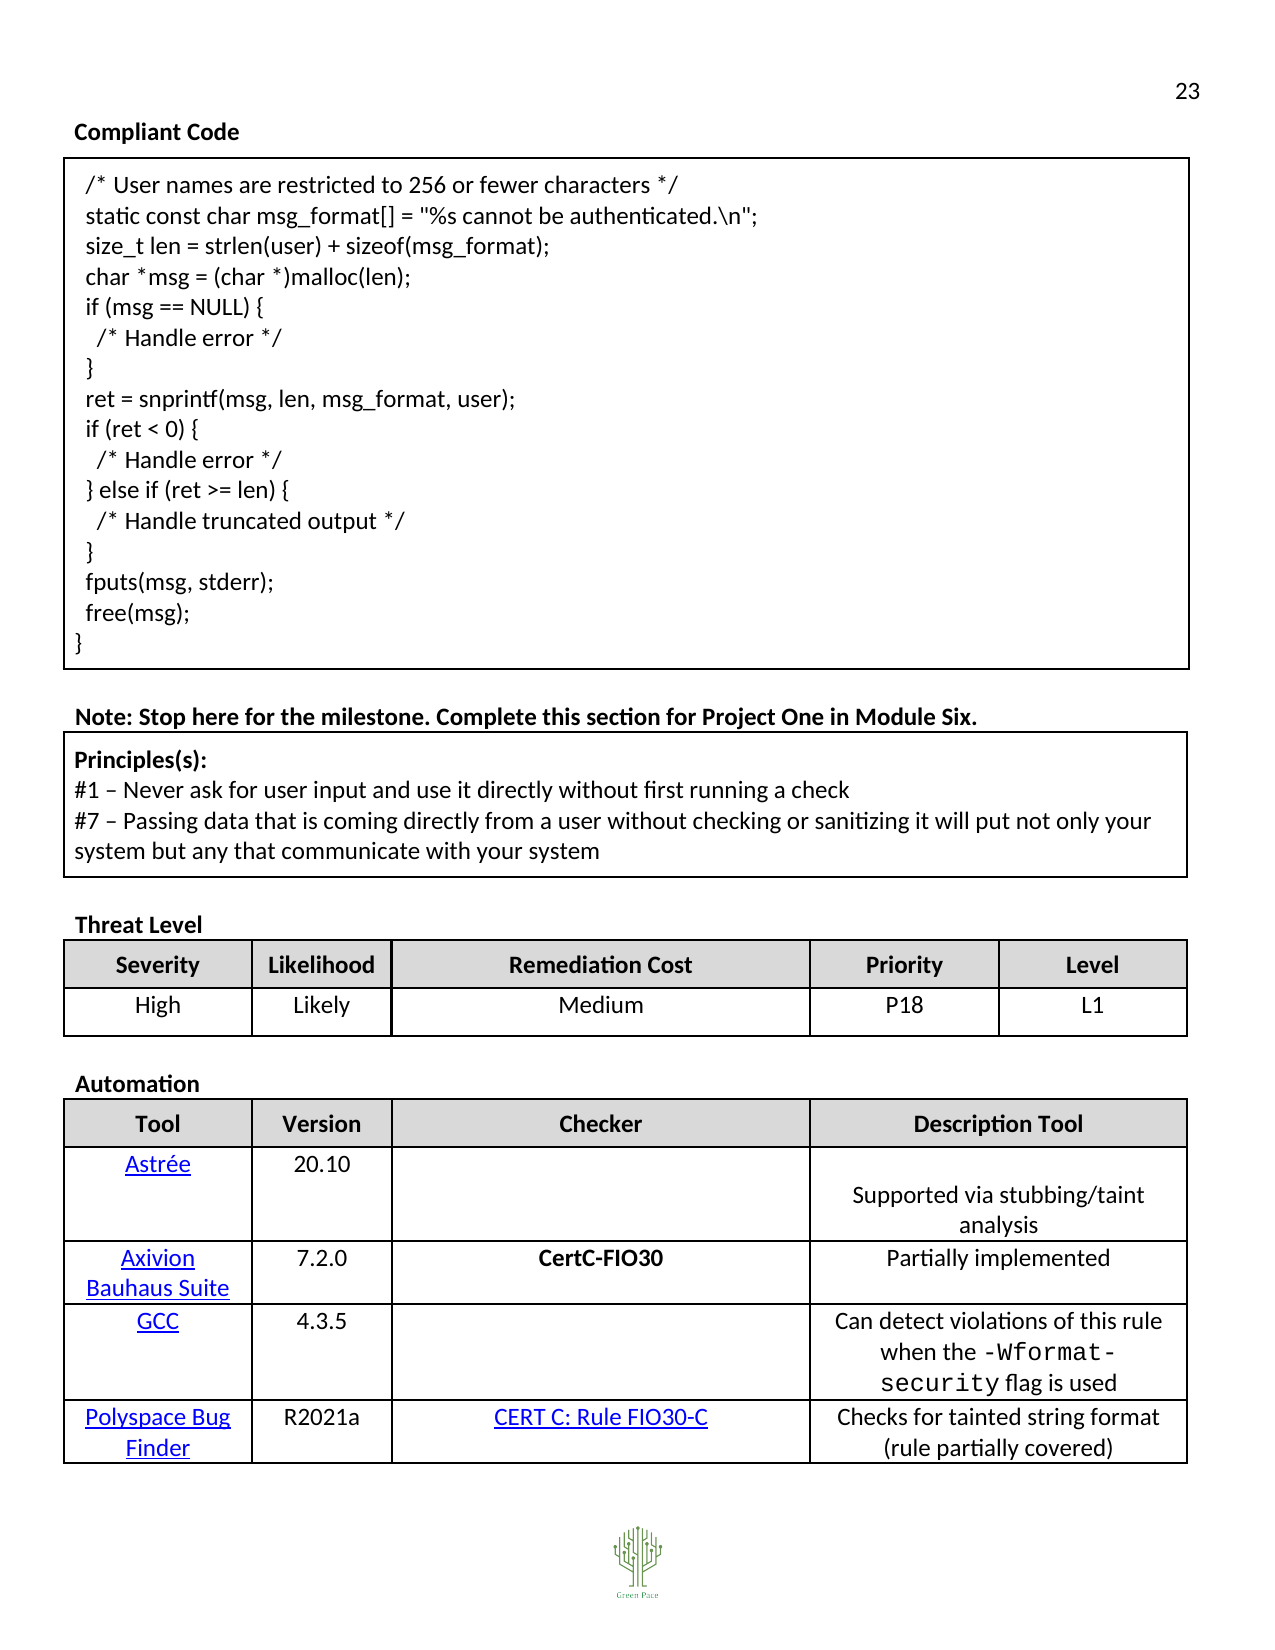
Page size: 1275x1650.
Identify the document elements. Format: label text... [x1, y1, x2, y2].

table_cell Medium [393, 989, 809, 1035]
table_header Checker [393, 1100, 809, 1146]
table_cell 4.3.5 [253, 1305, 391, 1399]
table_cell P18 [811, 989, 998, 1035]
table_cell CERT C: Rule FIO30-C [393, 1401, 809, 1462]
table_cell [393, 1148, 809, 1240]
table_header Compliant Code [64, 106, 1189, 157]
table_cell Can detect violations of this rule when the -Wformat-security flag is used [811, 1305, 1186, 1399]
table_header Severity [65, 941, 251, 987]
table_cell L1 [1000, 989, 1186, 1035]
table_cell 7.2.0 [253, 1242, 391, 1303]
table_cell /* User names are restricted to 256 or fewer characters */ static const char msg_format[] = "%s cannot be authenticated.\n"; size_t len = strlen(user) + sizeof(msg_format); char *msg = (char *)malloc(len); if (msg == NULL) { /* Handle error */ } ret = snprintf(msg, len, msg_format, user); if (ret < 0) { /* Handle error */ } else if (ret >= len) { /* Handle truncated output */ } fputs(msg, stderr); free(msg); } [65, 159, 1188, 668]
text Automation [75, 1068, 1200, 1098]
table_cell Polyspace Bug Finder [65, 1401, 251, 1462]
table_cell CertC-FIO30 [393, 1242, 809, 1303]
table_header Description Tool [811, 1100, 1186, 1146]
table_cell Astrée [65, 1148, 251, 1240]
table_cell GCC [65, 1305, 251, 1399]
text Note: Stop here for the milestone. Complete this section for Project One in Module Six. [75, 701, 1200, 731]
picture [605, 1521, 670, 1606]
table_header Remediation Cost [393, 941, 809, 987]
table_cell High [65, 989, 251, 1035]
table_cell Partially implemented [811, 1242, 1186, 1303]
table_header Principles(s): #1 – Never ask for user input and use it directly without first running a check #7 – Passing data that is coming directly from a user without checking or sanitizing it will put not only your system but any that communicate with your system [65, 733, 1186, 876]
table_header Likelihood [253, 941, 390, 987]
table_header Level [1000, 941, 1186, 987]
table_cell Axivion Bauhaus Suite [65, 1242, 251, 1303]
table_cell 20.10 [253, 1148, 391, 1240]
table_cell Checks for tainted string format (rule partially covered) [811, 1401, 1186, 1462]
table_cell Likely [253, 989, 390, 1035]
table_cell R2021a [253, 1401, 391, 1462]
text Threat Level [75, 909, 1200, 939]
table_header Priority [811, 941, 998, 987]
table_header Version [253, 1100, 391, 1146]
table_cell Supported via stubbing/taint analysis [811, 1148, 1186, 1240]
table_header Tool [65, 1100, 251, 1146]
table_cell [393, 1305, 809, 1399]
